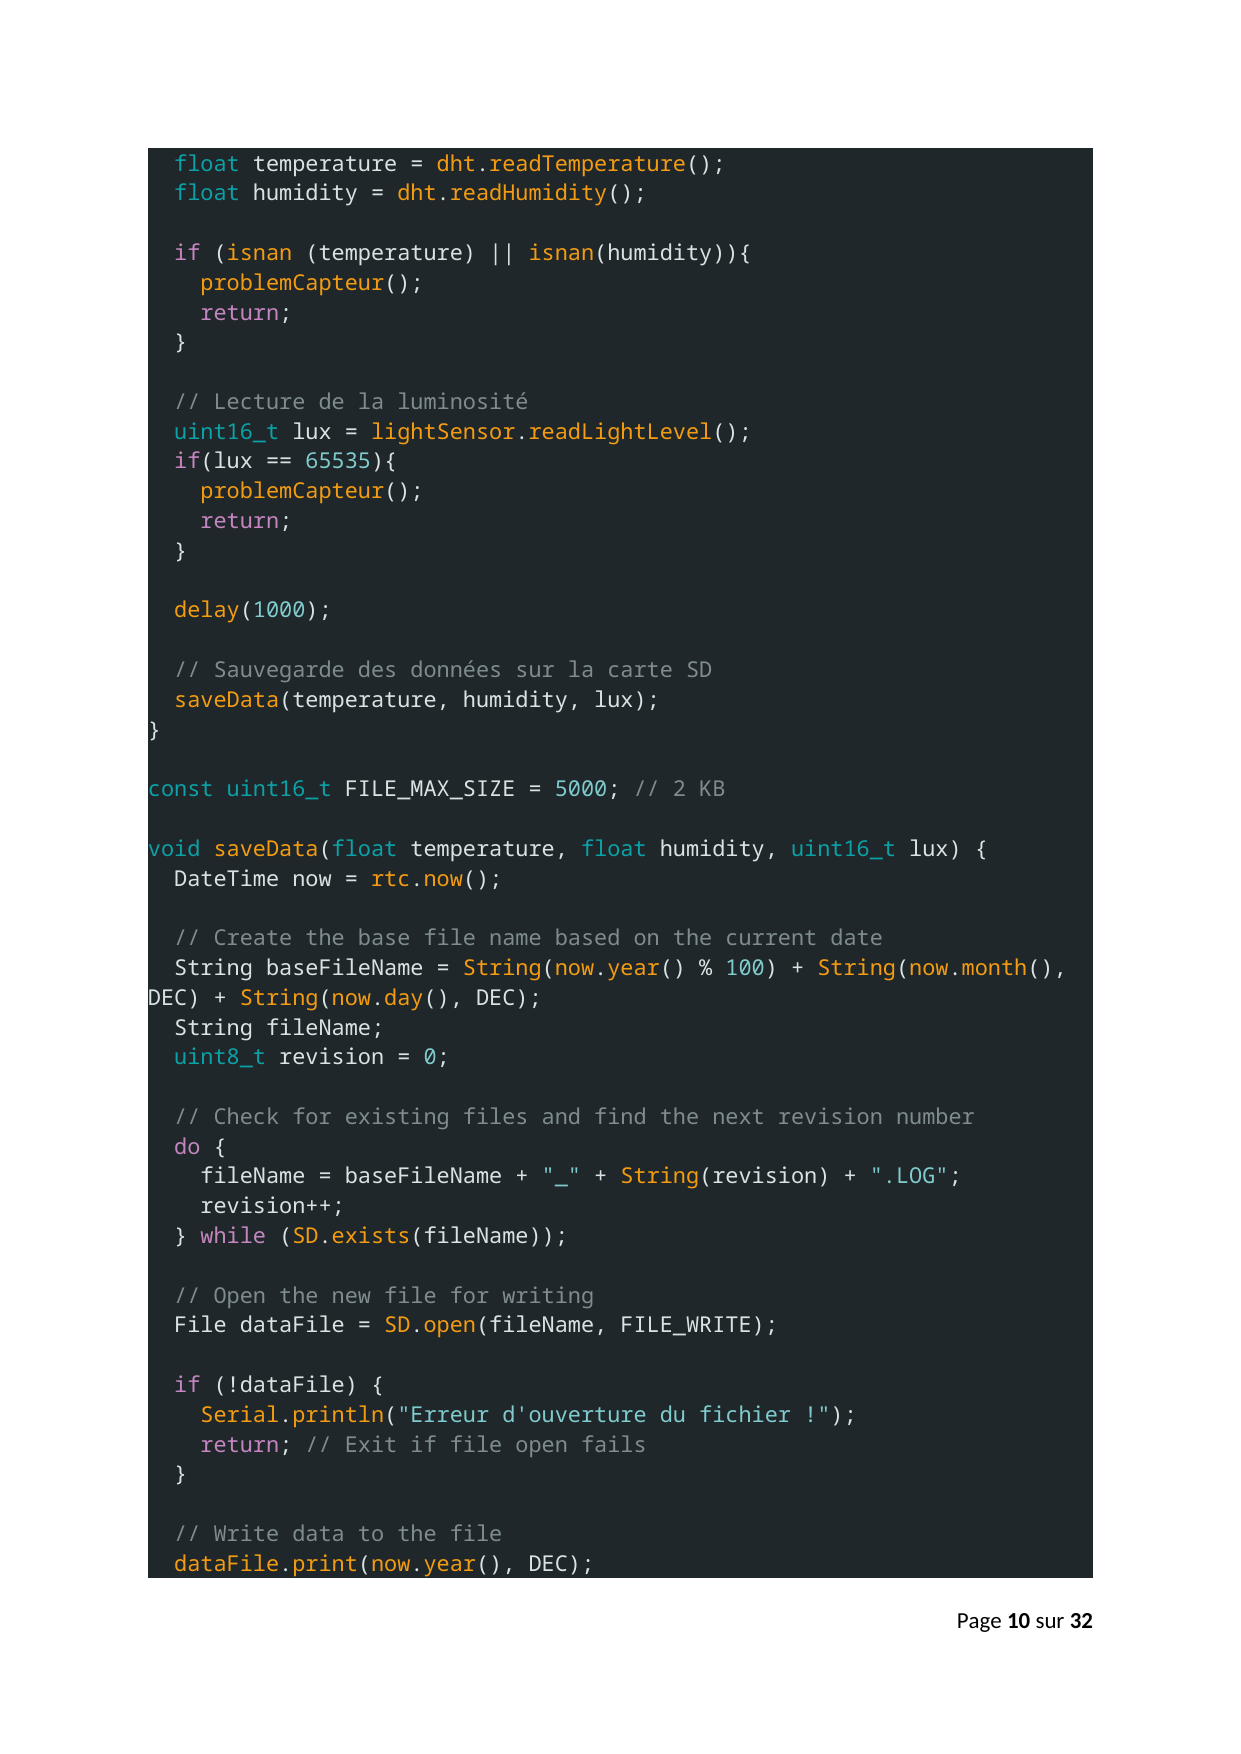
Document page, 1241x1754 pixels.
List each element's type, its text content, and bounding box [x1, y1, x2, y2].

text } while (SD.exists(fileName)); [148, 1220, 1093, 1250]
text } [148, 535, 1093, 565]
text const uint16_t FILE_MAX_SIZE = 5000; // 2 KB [148, 773, 1093, 803]
text do { [148, 1131, 1093, 1161]
text File dataFile = SD.open(fileName, FILE_WRITE); [148, 1309, 1093, 1339]
text return; [148, 505, 1093, 535]
text dataFile.print(now.year(), DEC); [148, 1548, 1093, 1578]
text if (!dataFile) { [148, 1369, 1093, 1399]
text // Create the base file name based on the current date [148, 922, 1093, 952]
text return; // Exit if file open fails [148, 1429, 1093, 1458]
text problemCapteur(); [148, 267, 1093, 297]
text if(lux == 65535){ [148, 446, 1093, 475]
text if (isnan (temperature) || isnan(humidity)){ [148, 237, 1093, 267]
text fileName = baseFileName + "_" + String(revision) + ".LOG"; [148, 1161, 1093, 1190]
text uint16_t lux = lightSensor.readLightLevel(); [148, 416, 1093, 446]
text // Sauvegarde des données sur la carte SD [148, 654, 1093, 684]
text revision++; [148, 1190, 1093, 1220]
text void saveData(float temperature, float humidity, uint16_t lux) { [148, 833, 1093, 863]
text uint8_t revision = 0; [148, 1041, 1093, 1071]
text Serial.println("Erreur d'ouverture du fichier !"); [148, 1399, 1093, 1429]
text } [148, 1458, 1093, 1488]
text String baseFileName = String(now.year() % 100) + String(now.month(), DEC) + String(now.day(), DEC); [148, 952, 1093, 1012]
text return; [148, 297, 1093, 326]
text } [148, 326, 1093, 356]
text // Write data to the file [148, 1518, 1093, 1548]
text problemCapteur(); [148, 475, 1093, 505]
text String fileName; [148, 1012, 1093, 1041]
text DateTime now = rtc.now(); [148, 863, 1093, 892]
text } [148, 714, 1093, 743]
text // Check for existing files and find the next revision number [148, 1101, 1093, 1131]
text saveData(temperature, humidity, lux); [148, 684, 1093, 714]
text float temperature = dht.readTemperature(); [148, 148, 1093, 177]
text // Open the new file for writing [148, 1280, 1093, 1309]
text delay(1000); [148, 594, 1093, 624]
text // Lecture de la luminosité [148, 386, 1093, 416]
text float humidity = dht.readHumidity(); [148, 177, 1093, 207]
